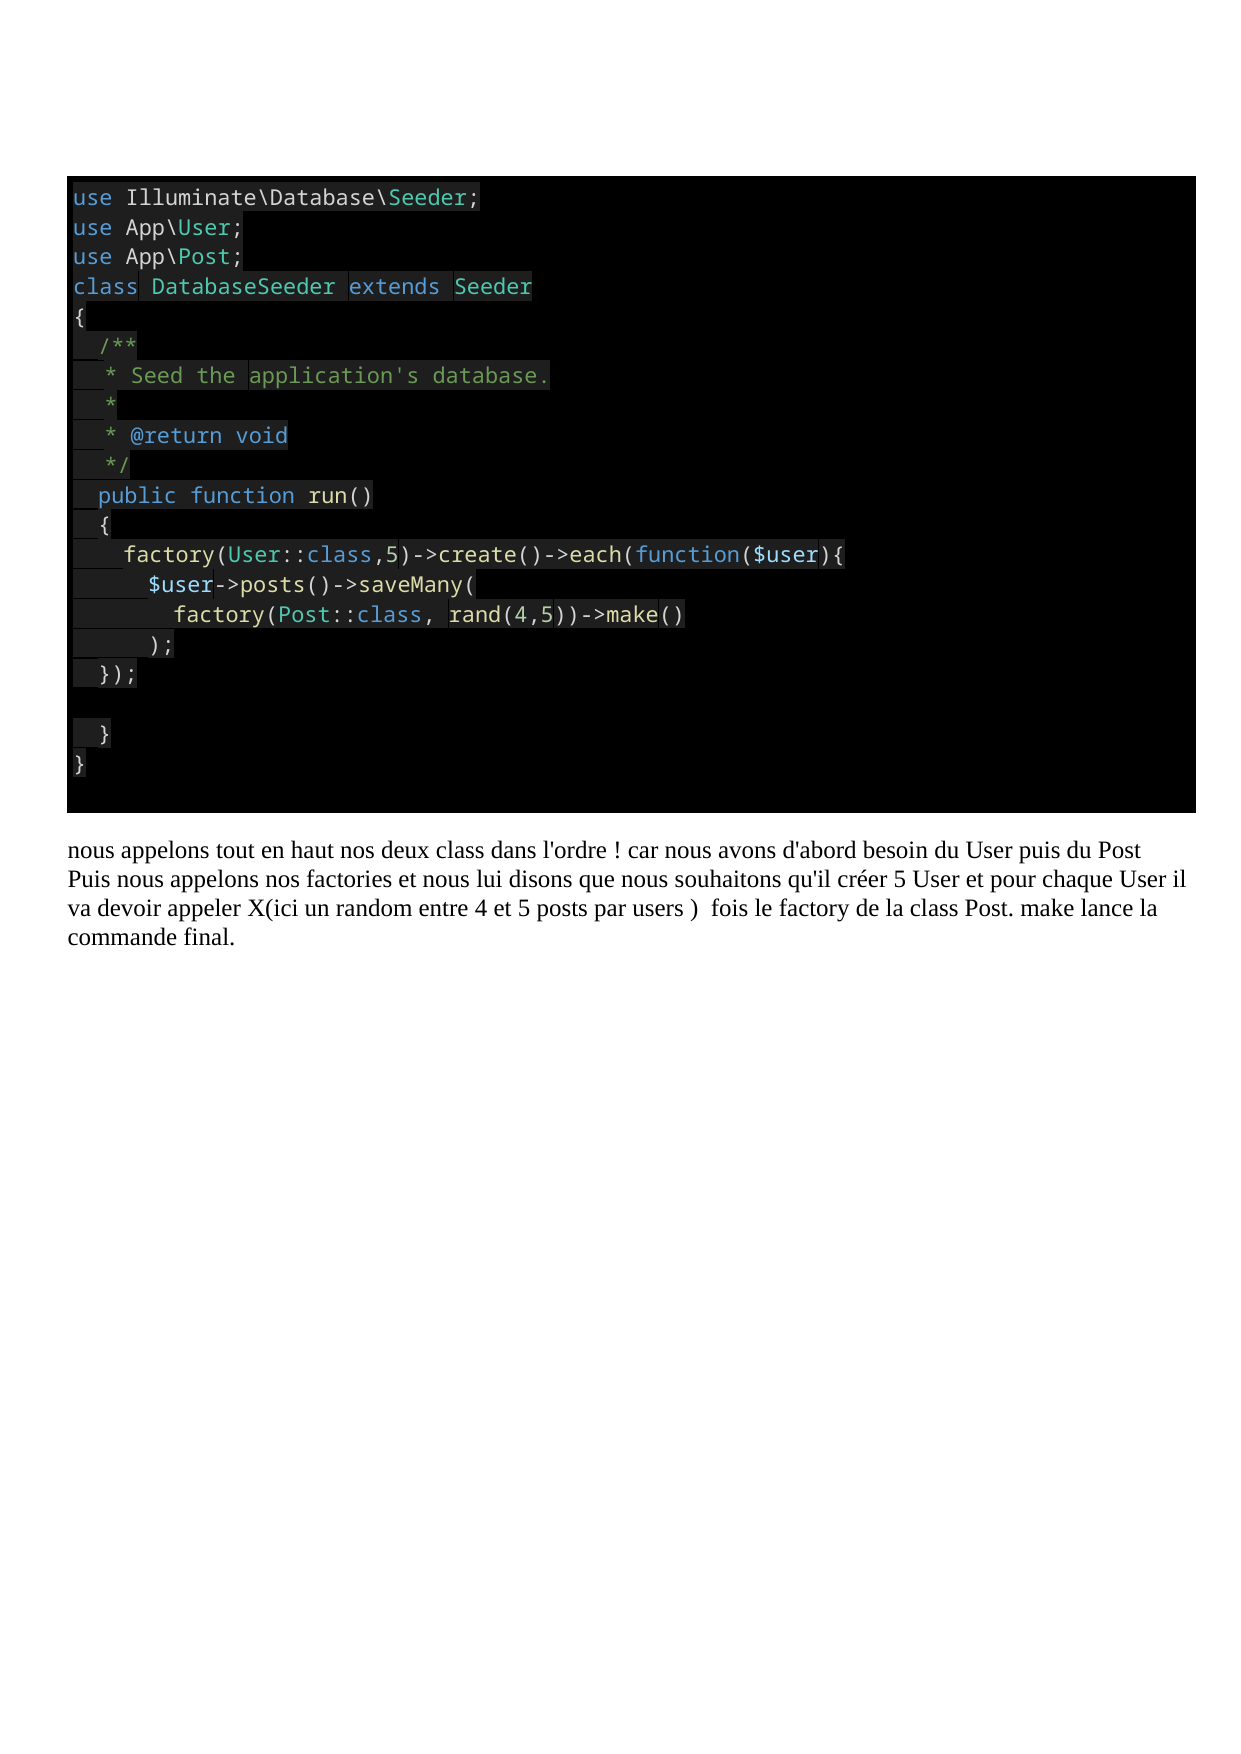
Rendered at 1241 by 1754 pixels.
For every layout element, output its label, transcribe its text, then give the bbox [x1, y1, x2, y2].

text Puis nous appelons nos factories et nous lui disons que nous souhaitons qu'il créer 5 User et pour chaque User il va devoir appeler X(ici un random entre 4 et 5 posts par users ) fois le factory de la class Post. make lance la commande final. [67, 864, 1195, 951]
text nous appelons tout en haut nos deux class dans l'ordre ! car nous avons d'abord besoin du User puis du Post [67, 836, 1195, 864]
table_header use Illuminate\Database\Seeder; use App\User; use App\Post; class DatabaseSeeder extends Seeder { /** * Seed the application's database. * * @return void */ public function run() { factory(User::class,5)->create()->each(function($user){ $user->posts()->saveMany( factory(Post::class, rand(4,5))->make() ); }); } } [68, 177, 1195, 812]
